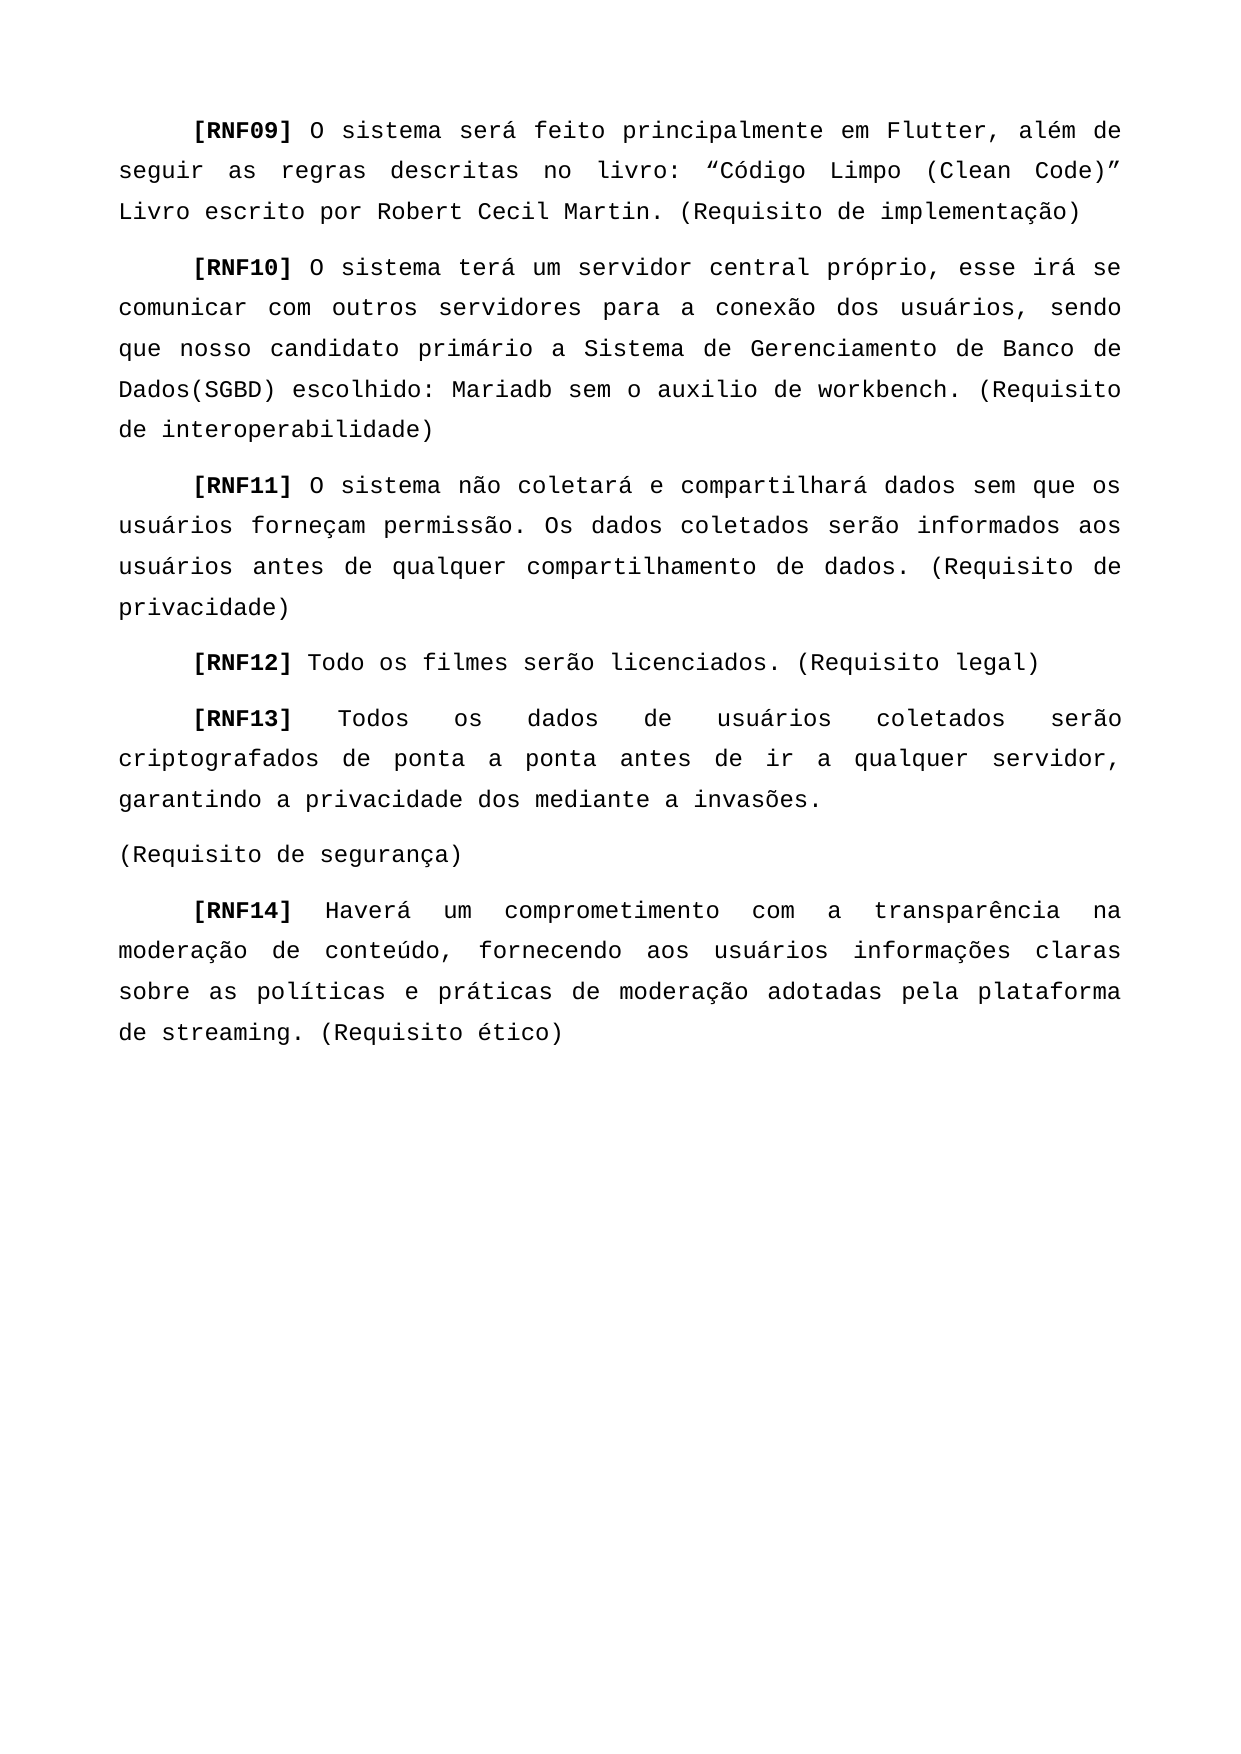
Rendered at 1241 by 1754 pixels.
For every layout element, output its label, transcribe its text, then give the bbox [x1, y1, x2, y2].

text [RNF12] Todo os filmes serão licenciados. (Requisito legal) [118, 651, 1122, 678]
text [RNF11] O sistema não coletará e compartilhará dados sem que os usuários forneçam permissão. Os dados coletados serão informados aos usuários antes de qualquer compartilhamento de dados. (Requisito de privacidade) [118, 473, 1122, 622]
text [RNF13] Todos os dados de usuários coletados serão criptografados de ponta a ponta antes de ir a qualquer servidor, garantindo a privacidade dos mediante a invasões. [118, 706, 1122, 814]
text [RNF10] O sistema terá um servidor central próprio, esse irá se comunicar com outros servidores para a conexão dos usuários, sendo que nosso candidato primário a Sistema de Gerenciamento de Banco de Dados(SGBD) escolhido: Mariadb sem o auxilio de workbench. (Requisito de interoperabilidade) [118, 255, 1122, 445]
text (Requisito de segurança) [118, 843, 1122, 870]
text [RNF09] O sistema será feito principalmente em Flutter, além de seguir as regras descritas no livro: “Código Limpo (Clean Code)” Livro escrito por Robert Cecil Martin. (Requisito de implementação) [118, 118, 1122, 227]
text [RNF14] Haverá um comprometimento com a transparência na moderação de conteúdo, fornecendo aos usuários informações claras sobre as políticas e práticas de moderação adotadas pela plataforma de streaming. (Requisito ético) [118, 898, 1122, 1047]
